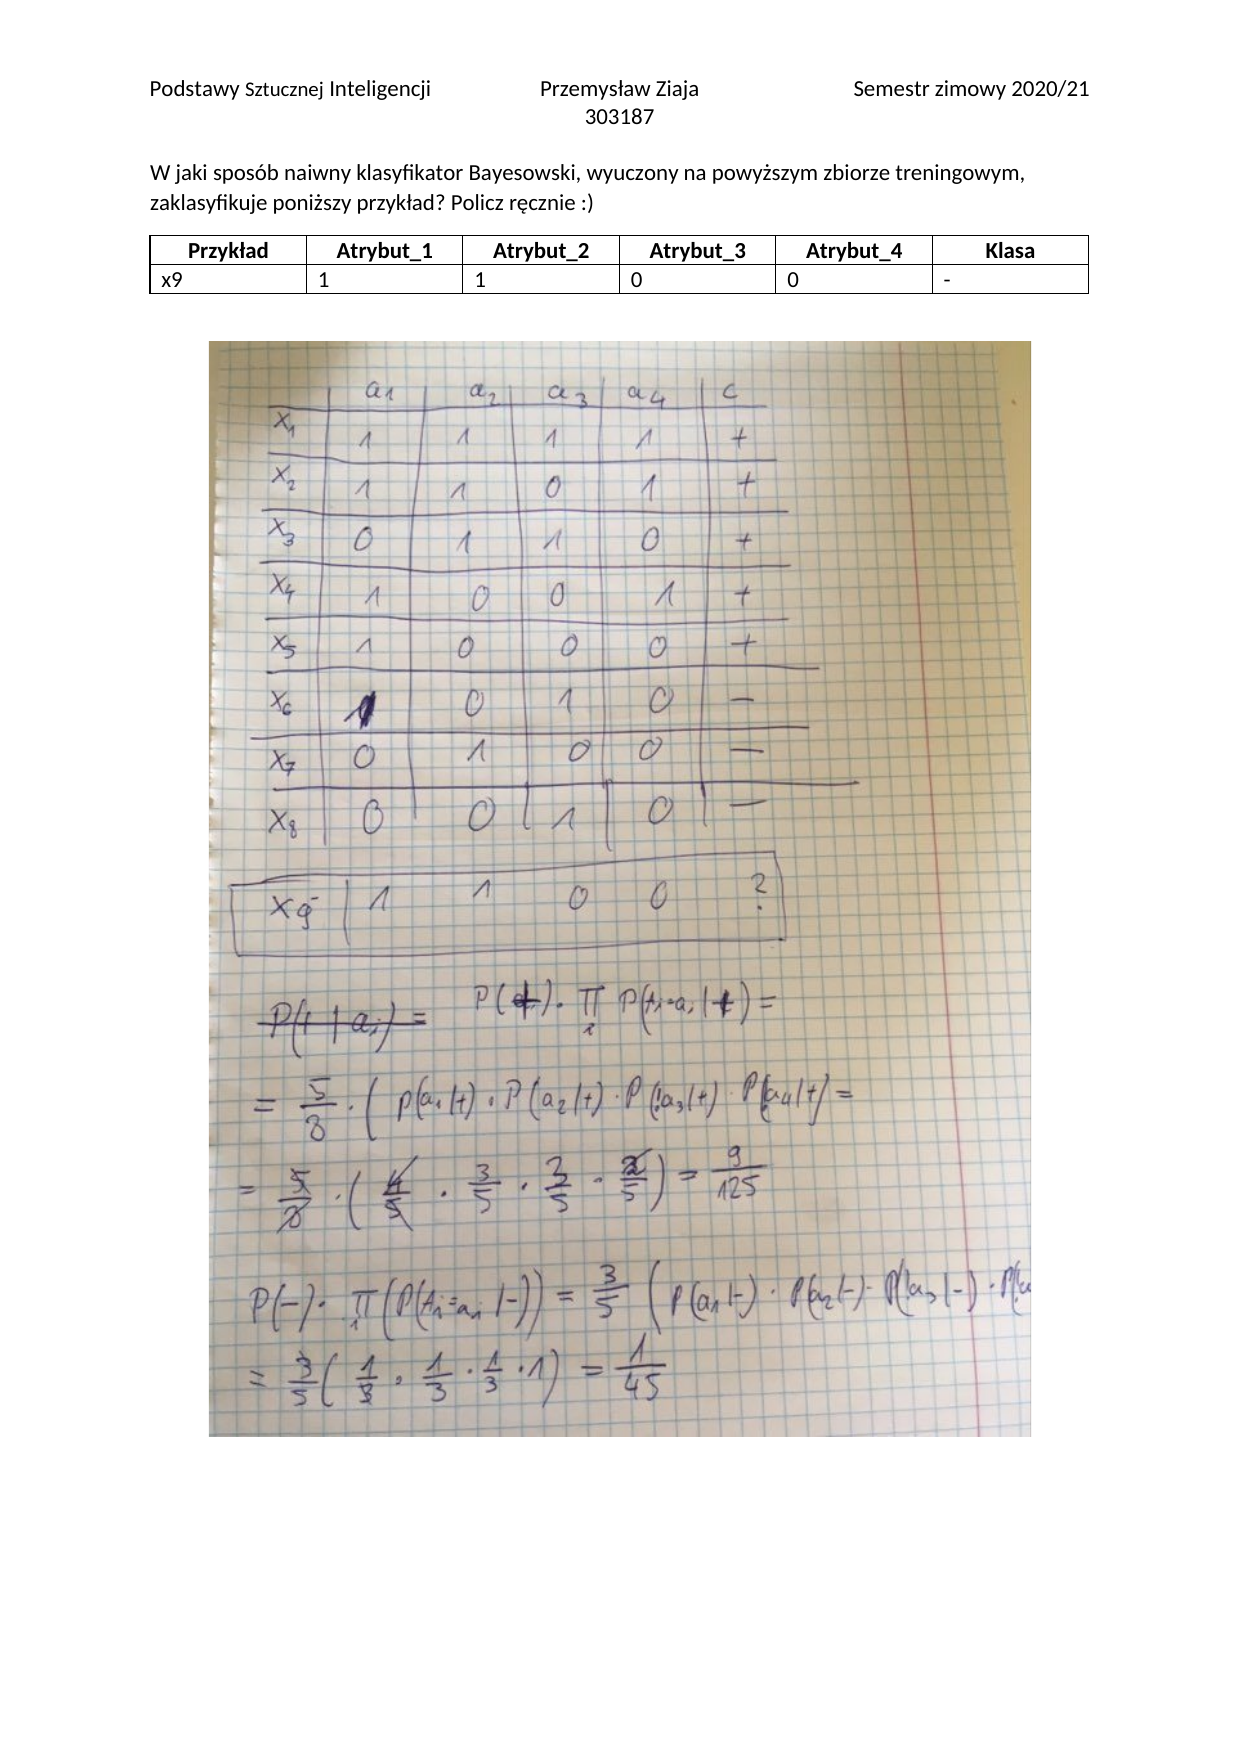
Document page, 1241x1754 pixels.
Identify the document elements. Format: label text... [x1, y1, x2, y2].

text W jaki sposób naiwny klasyfikator Bayesowski, wyuczony na powyższym zbiorze treningowym, zaklasyfikuje poniższy przykład? Policz ręcznie :) [150, 158, 1090, 216]
table_header Klasa [933, 236, 1088, 264]
table_cell 1 [463, 265, 619, 293]
table_header Atrybut_1 [307, 236, 462, 264]
table_cell - [933, 265, 1088, 293]
table_header Atrybut_2 [463, 236, 619, 264]
table_cell x9 [151, 265, 306, 293]
table_header Atrybut_4 [776, 236, 932, 264]
picture [208, 341, 1032, 1437]
table_cell 0 [776, 265, 932, 293]
table_cell 0 [620, 265, 775, 293]
table_header Atrybut_3 [620, 236, 775, 264]
table_header Przykład [151, 236, 306, 264]
table_cell 1 [307, 265, 462, 293]
